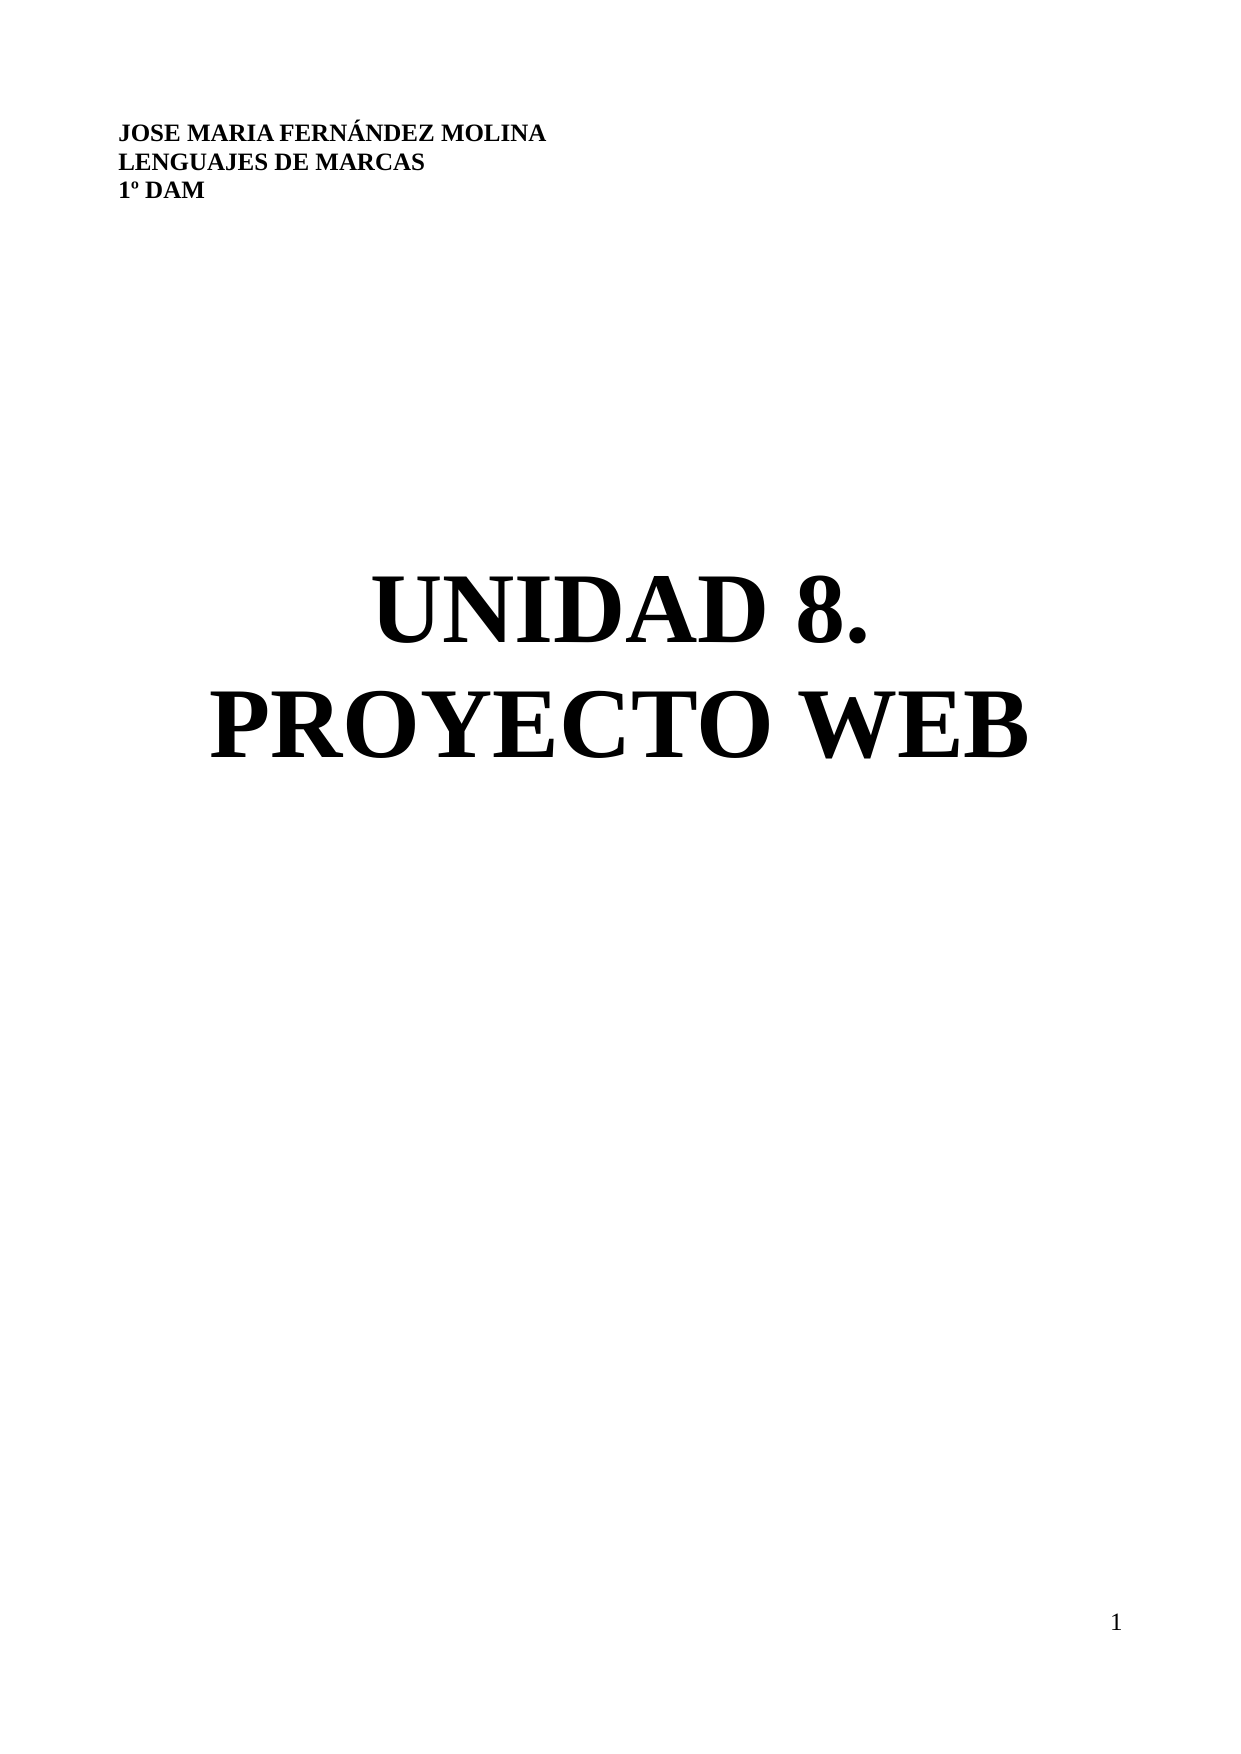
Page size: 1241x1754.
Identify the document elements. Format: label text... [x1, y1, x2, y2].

text 1º DAM [118, 176, 1122, 204]
text UNIDAD 8. PROYECTO WEB [118, 549, 1122, 779]
text JOSE MARIA FERNÁNDEZ MOLINA [118, 118, 1122, 147]
text LENGUAJES DE MARCAS [118, 147, 1122, 176]
